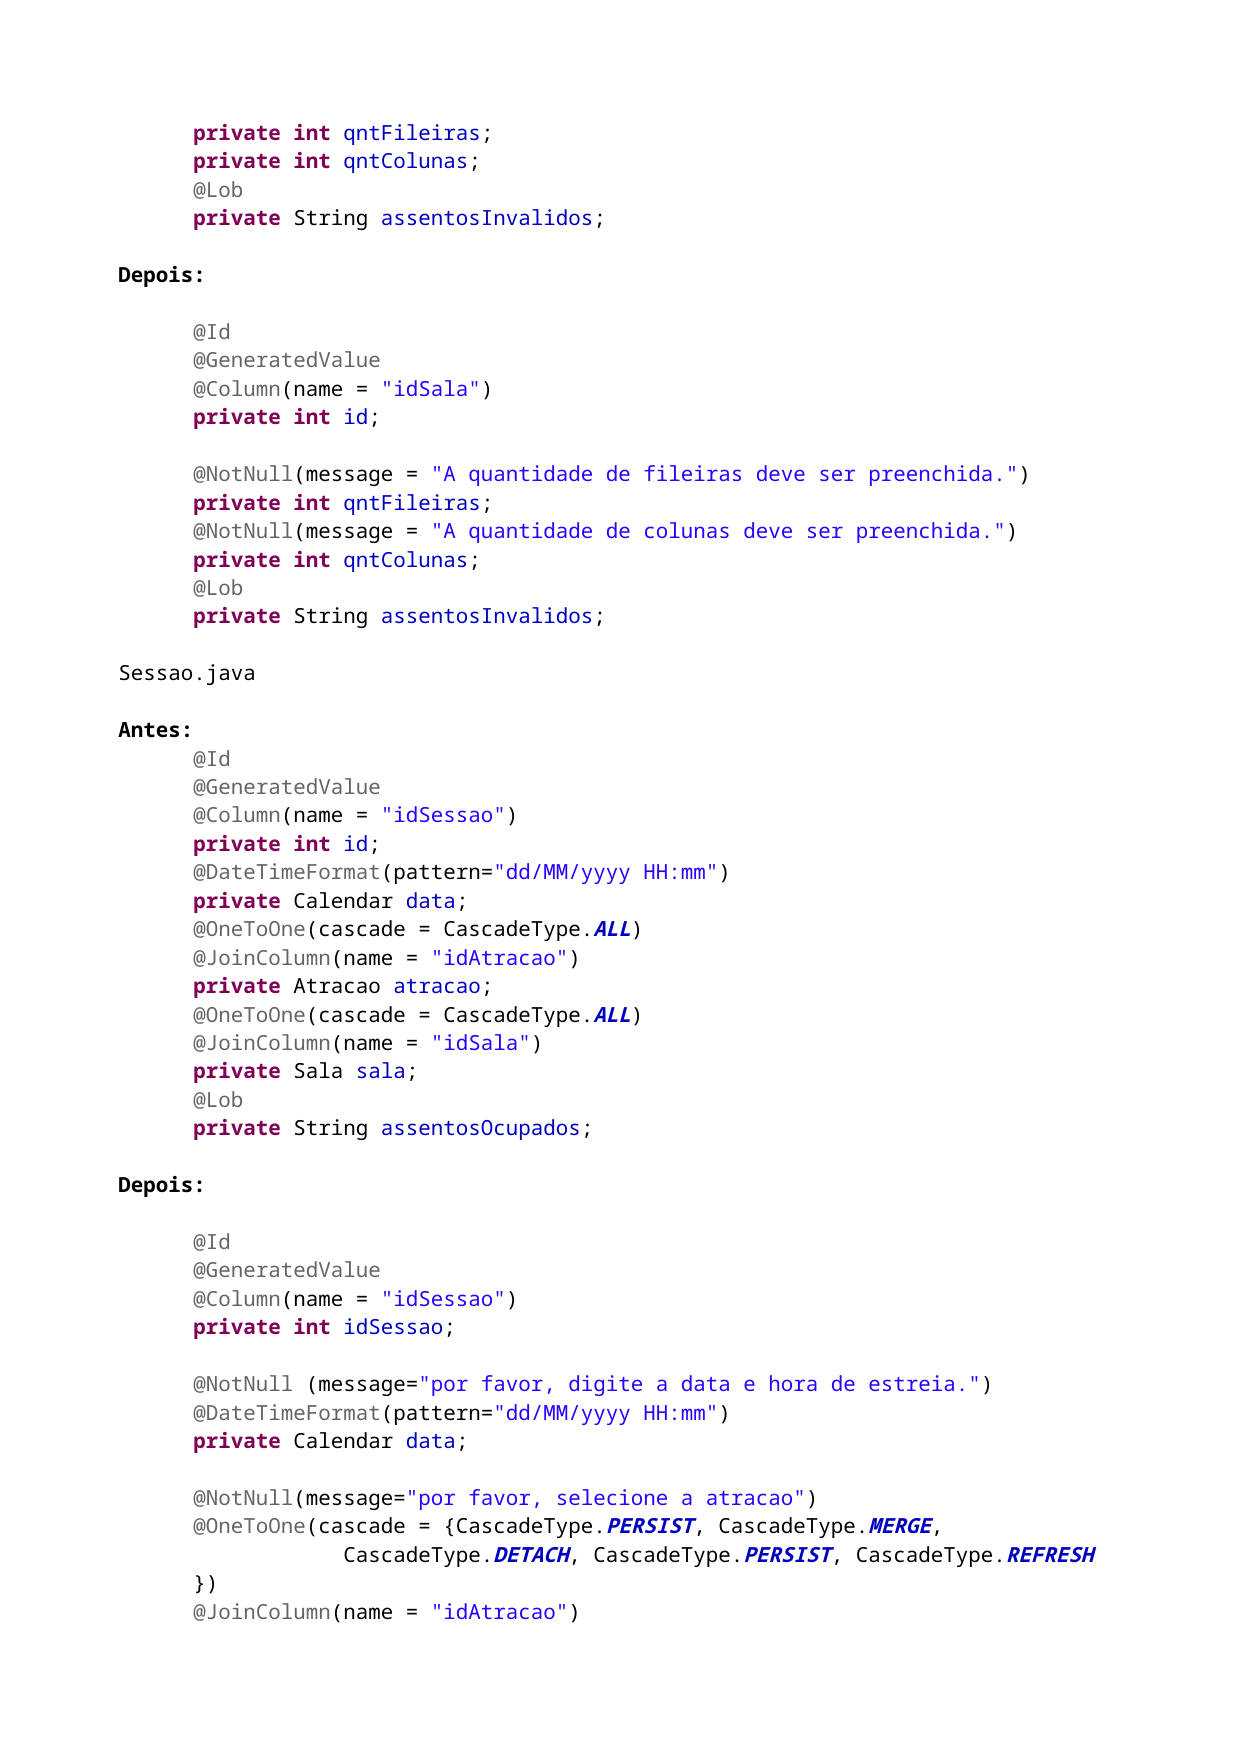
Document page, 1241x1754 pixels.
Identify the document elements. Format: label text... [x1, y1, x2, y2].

text CascadeType.DETACH, CascadeType.PERSIST, CascadeType.REFRESH [118, 1540, 1122, 1568]
text @NotNull(message = "A quantidade de fileiras deve ser preenchida.") [118, 459, 1122, 488]
text Depois: [118, 1170, 1122, 1199]
text @NotNull (message="por favor, digite a data e hora de estreia.") [118, 1369, 1122, 1398]
text Depois: [118, 260, 1122, 289]
text @Id [118, 744, 1122, 772]
text @OneToOne(cascade = CascadeType.ALL) [118, 1000, 1122, 1028]
text @Column(name = "idSala") [118, 374, 1122, 402]
text @OneToOne(cascade = {CascadeType.PERSIST, CascadeType.MERGE, [118, 1512, 1122, 1540]
text private String assentosOcupados; [118, 1113, 1122, 1142]
text @JoinColumn(name = "idAtracao") [118, 1597, 1122, 1625]
text @OneToOne(cascade = CascadeType.ALL) [118, 914, 1122, 943]
text @Id [118, 317, 1122, 346]
text private int id; [118, 829, 1122, 857]
text private int id; [118, 402, 1122, 431]
text @DateTimeFormat(pattern="dd/MM/yyyy HH:mm") [118, 1398, 1122, 1426]
text @Lob [118, 1085, 1122, 1113]
text @Lob [118, 573, 1122, 602]
text @GeneratedValue [118, 346, 1122, 374]
text @Id [118, 1227, 1122, 1256]
text @DateTimeFormat(pattern="dd/MM/yyyy HH:mm") [118, 857, 1122, 886]
text private int idSessao; [118, 1312, 1122, 1341]
text Sessao.java [118, 658, 1122, 687]
text @Lob [118, 175, 1122, 203]
text private int qntFileiras; [118, 118, 1122, 147]
text }) [118, 1568, 1122, 1597]
text @JoinColumn(name = "idAtracao") [118, 943, 1122, 971]
text private Calendar data; [118, 886, 1122, 914]
text private String assentosInvalidos; [118, 602, 1122, 630]
text private int qntFileiras; [118, 488, 1122, 516]
text private String assentosInvalidos; [118, 203, 1122, 232]
text @GeneratedValue [118, 1256, 1122, 1284]
text @GeneratedValue [118, 772, 1122, 801]
text private Sala sala; [118, 1057, 1122, 1085]
text private Atracao atracao; [118, 971, 1122, 1000]
text @NotNull(message = "A quantidade de colunas deve ser preenchida.") [118, 516, 1122, 545]
text private int qntColunas; [118, 545, 1122, 573]
text @Column(name = "idSessao") [118, 1284, 1122, 1312]
text Antes: [118, 715, 1122, 744]
text @JoinColumn(name = "idSala") [118, 1028, 1122, 1057]
text @NotNull(message="por favor, selecione a atracao") [118, 1483, 1122, 1512]
text @Column(name = "idSessao") [118, 801, 1122, 829]
text private Calendar data; [118, 1426, 1122, 1455]
text private int qntColunas; [118, 147, 1122, 175]
